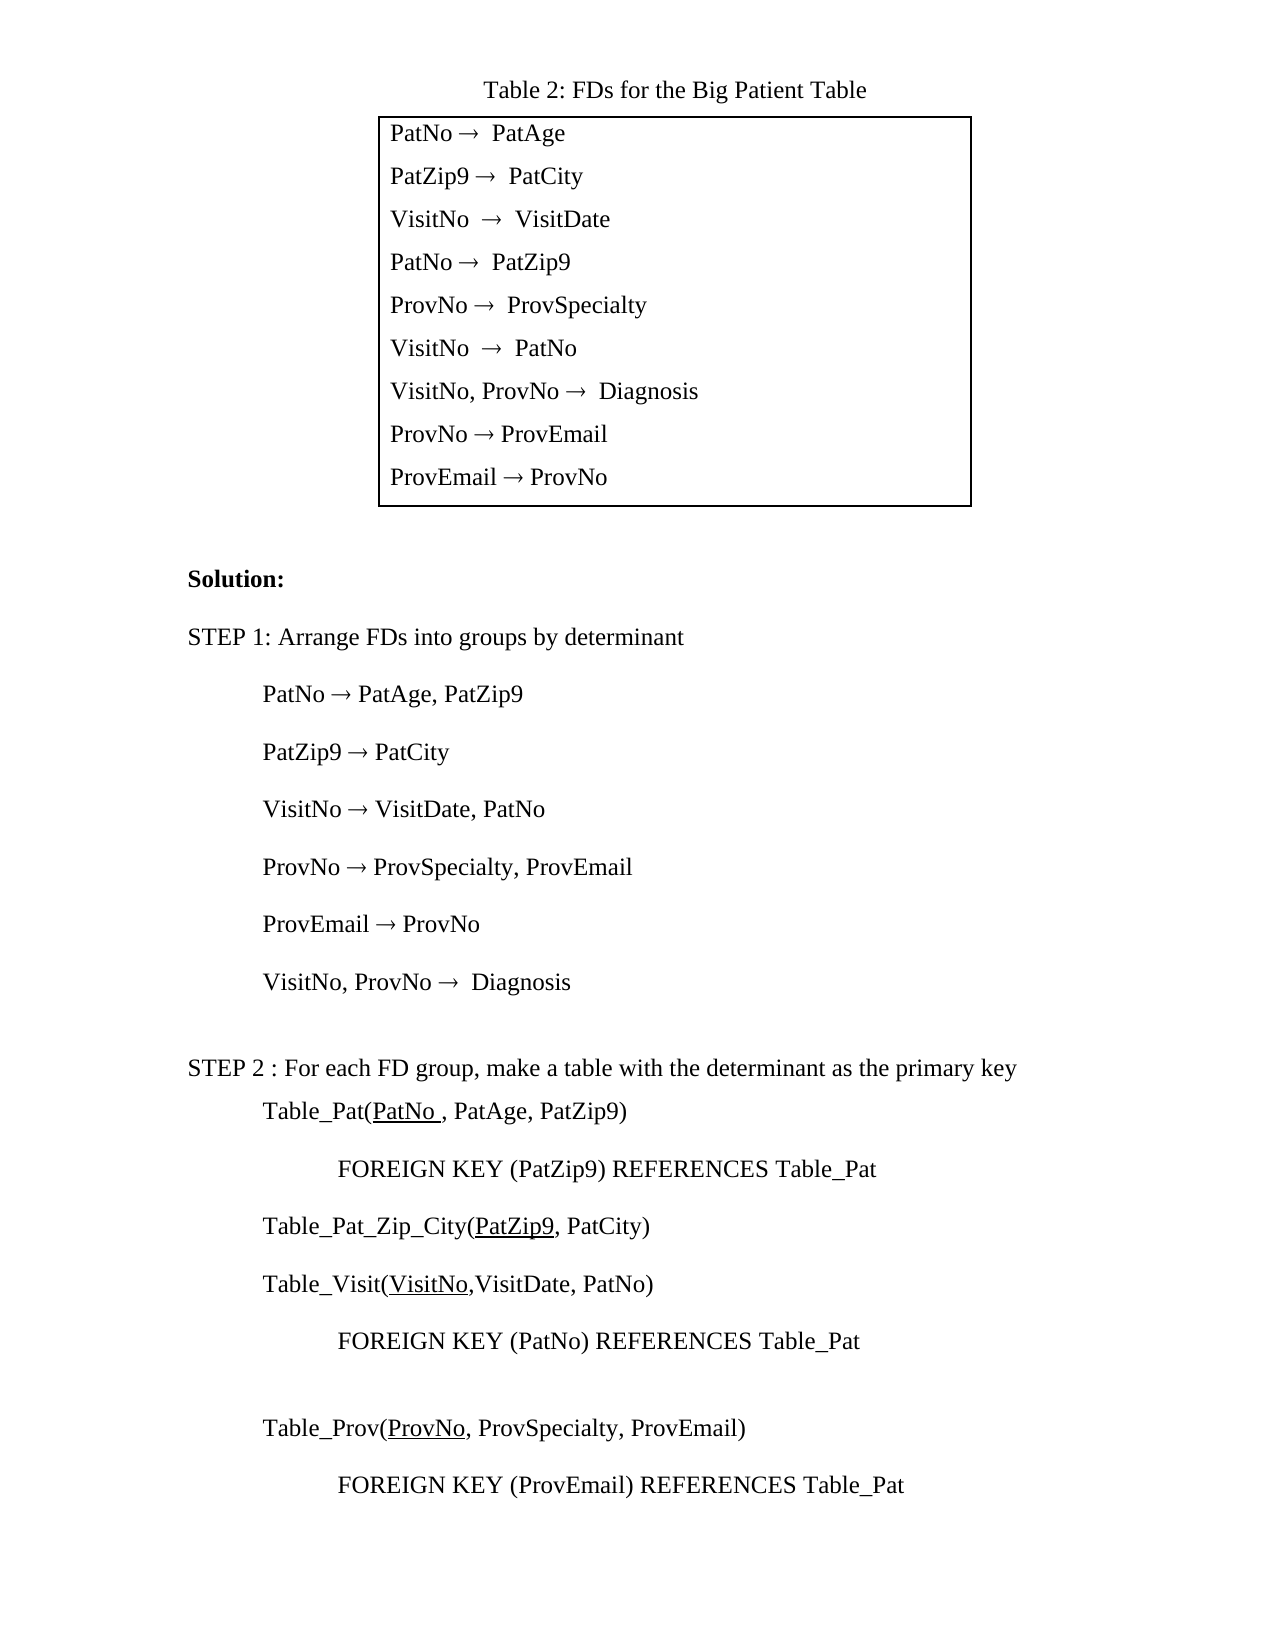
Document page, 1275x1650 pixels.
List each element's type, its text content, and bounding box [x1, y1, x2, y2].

text Table_Visit(VisitNo,VisitDate, PatNo) [187, 1269, 1162, 1298]
text Table_Pat(PatNo , PatAge, PatZip9) [187, 1096, 1162, 1125]
text ProvEmail  ProvNo [187, 909, 1162, 938]
table_cell VisitNo, ProvNo  Diagnosis ProvNo  ProvEmail ProvEmail  ProvNo [380, 376, 970, 505]
text STEP 2 : For each FD group, make a table with the determinant as the primary key [187, 1053, 1162, 1082]
table_cell VisitNo  VisitDate PatNo  PatZip9 ProvNo  ProvSpecialty [380, 204, 970, 333]
text ProvNo  ProvSpecialty, ProvEmail [187, 852, 1162, 881]
text STEP 1: Arrange FDs into groups by determinant [187, 622, 1162, 651]
title Table 2: FDs for the Big Patient Table [187, 75, 1162, 104]
text PatZip9  PatCity [187, 737, 1162, 766]
table_cell PatZip9  PatCity [380, 161, 970, 204]
table_header PatNo  PatAge [380, 118, 970, 161]
text PatNo  PatAge, PatZip9 [187, 679, 1162, 708]
text Solution: [187, 564, 1162, 593]
text VisitNo  VisitDate, PatNo [187, 794, 1162, 823]
text FOREIGN KEY (PatZip9) REFERENCES Table_Pat [187, 1154, 1162, 1183]
text FOREIGN KEY (ProvEmail) REFERENCES Table_Pat [187, 1470, 1162, 1499]
table_cell VisitNo  PatNo [380, 333, 970, 376]
text VisitNo, ProvNo  Diagnosis [187, 967, 1162, 996]
text FOREIGN KEY (PatNo) REFERENCES Table_Pat [282, 1326, 1162, 1355]
text Table_Prov(ProvNo, ProvSpecialty, ProvEmail) [187, 1413, 1162, 1441]
text Table_Pat_Zip_City(PatZip9, PatCity) [187, 1211, 1162, 1240]
